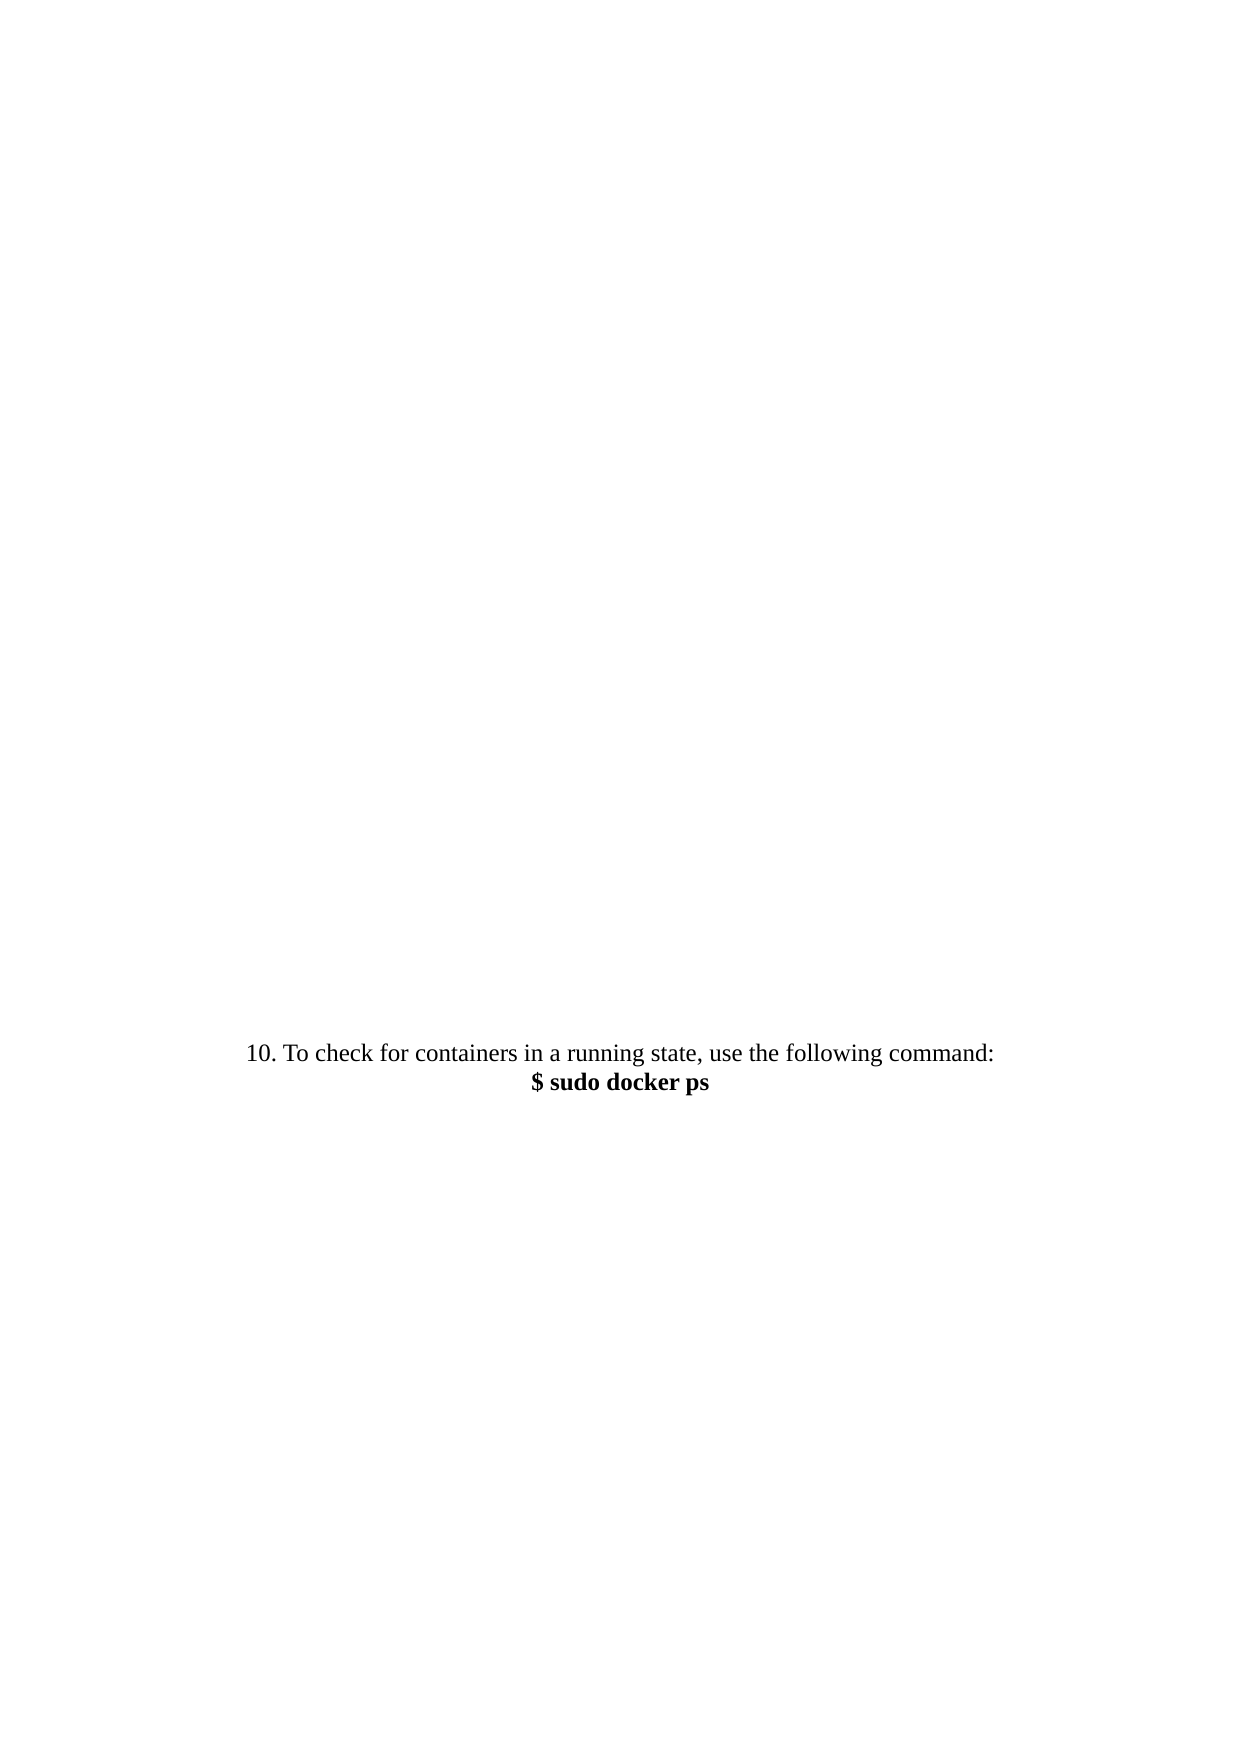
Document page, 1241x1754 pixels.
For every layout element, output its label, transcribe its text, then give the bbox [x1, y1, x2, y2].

text 10. To check for containers in a running state, use the following command: [118, 1038, 1122, 1067]
text $ sudo docker ps [118, 1067, 1122, 1095]
